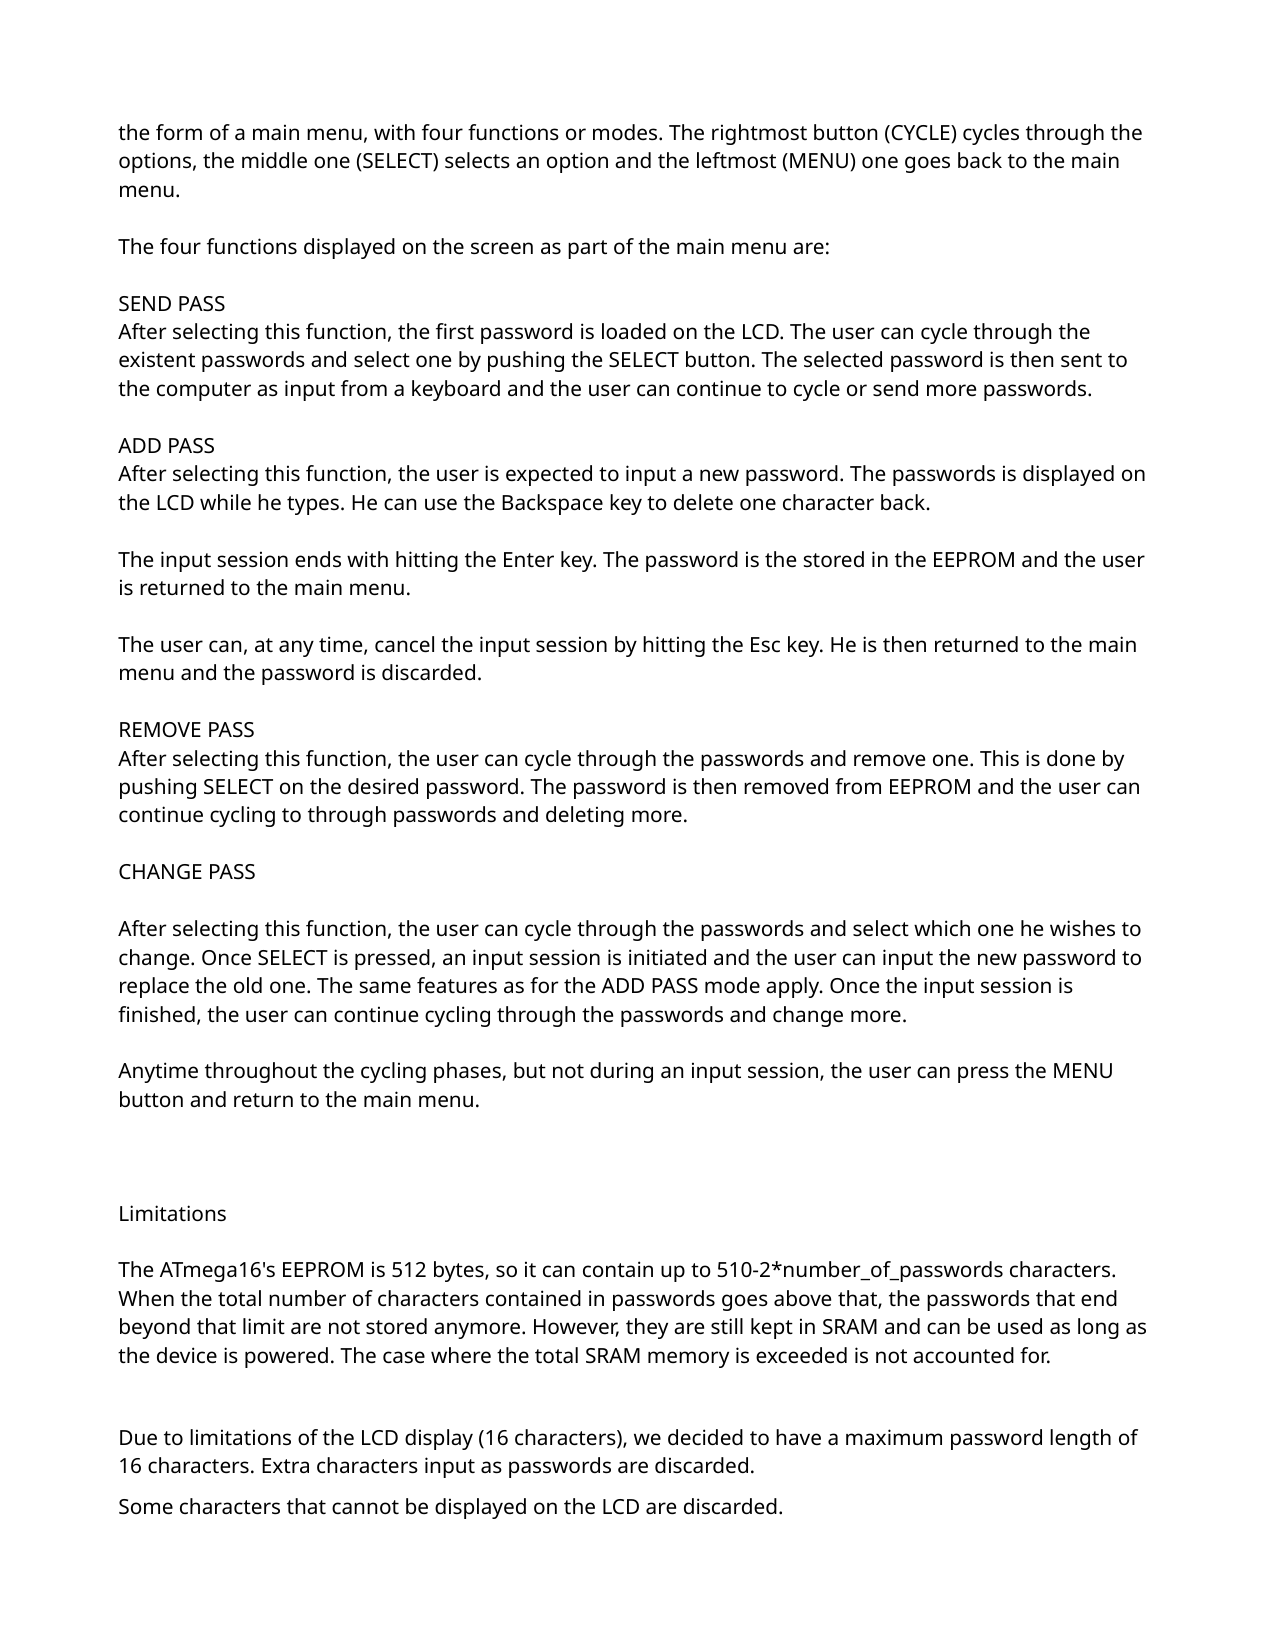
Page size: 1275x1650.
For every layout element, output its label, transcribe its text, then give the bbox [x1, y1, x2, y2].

text After selecting this function, the user is expected to input a new password. The passwords is displayed on the LCD while he types. He can use the Backspace key to delete one character back. [118, 459, 1157, 516]
text The user can, at any time, cancel the input session by hitting the Esc key. He is then returned to the main menu and the password is discarded. [118, 630, 1157, 687]
text The four functions displayed on the screen as part of the main menu are: [118, 232, 1157, 260]
text Anytime throughout the cycling phases, but not during an input session, the user can press the MENU button and return to the main menu. [118, 1057, 1157, 1113]
text After selecting this function, the user can cycle through the passwords and select which one he wishes to change. Once SELECT is pressed, an input session is initiated and the user can input the new password to replace the old one. The same features as for the ADD PASS mode apply. Once the input session is finished, the user can continue cycling through the passwords and change more. [118, 914, 1157, 1028]
text Limitations [118, 1199, 1157, 1227]
text CHANGE PASS [118, 857, 1157, 886]
text After selecting this function, the user can cycle through the passwords and remove one. This is done by pushing SELECT on the desired password. The password is then removed from EEPROM and the user can continue cycling to through passwords and deleting more. [118, 744, 1157, 829]
text ADD PASS [118, 431, 1157, 459]
text REMOVE PASS [118, 715, 1157, 744]
text SEND PASS [118, 289, 1157, 317]
text The input session ends with hitting the Enter key. The password is the stored in the EEPROM and the user is returned to the main menu. [118, 545, 1157, 602]
text the form of a main menu, with four functions or modes. The rightmost button (CYCLE) cycles through the options, the middle one (SELECT) selects an option and the leftmost (MENU) one goes back to the main menu. [118, 118, 1157, 203]
text After selecting this function, the first password is loaded on the LCD. The user can cycle through the existent passwords and select one by pushing the SELECT button. The selected password is then sent to the computer as input from a keyboard and the user can continue to cycle or send more passwords. [118, 317, 1157, 402]
text The ATmega16's EEPROM is 512 bytes, so it can contain up to 510-2*number_of_passwords characters. When the total number of characters contained in passwords goes above that, the passwords that end beyond that limit are not stored anymore. However, they are still kept in SRAM and can be used as long as the device is powered. The case where the total SRAM memory is exceeded is not accounted for. [118, 1256, 1157, 1369]
text Some characters that cannot be displayed on the LCD are discarded. [118, 1492, 1157, 1521]
text Due to limitations of the LCD display (16 characters), we decided to have a maximum password length of 16 characters. Extra characters input as passwords are discarded. [118, 1423, 1157, 1480]
